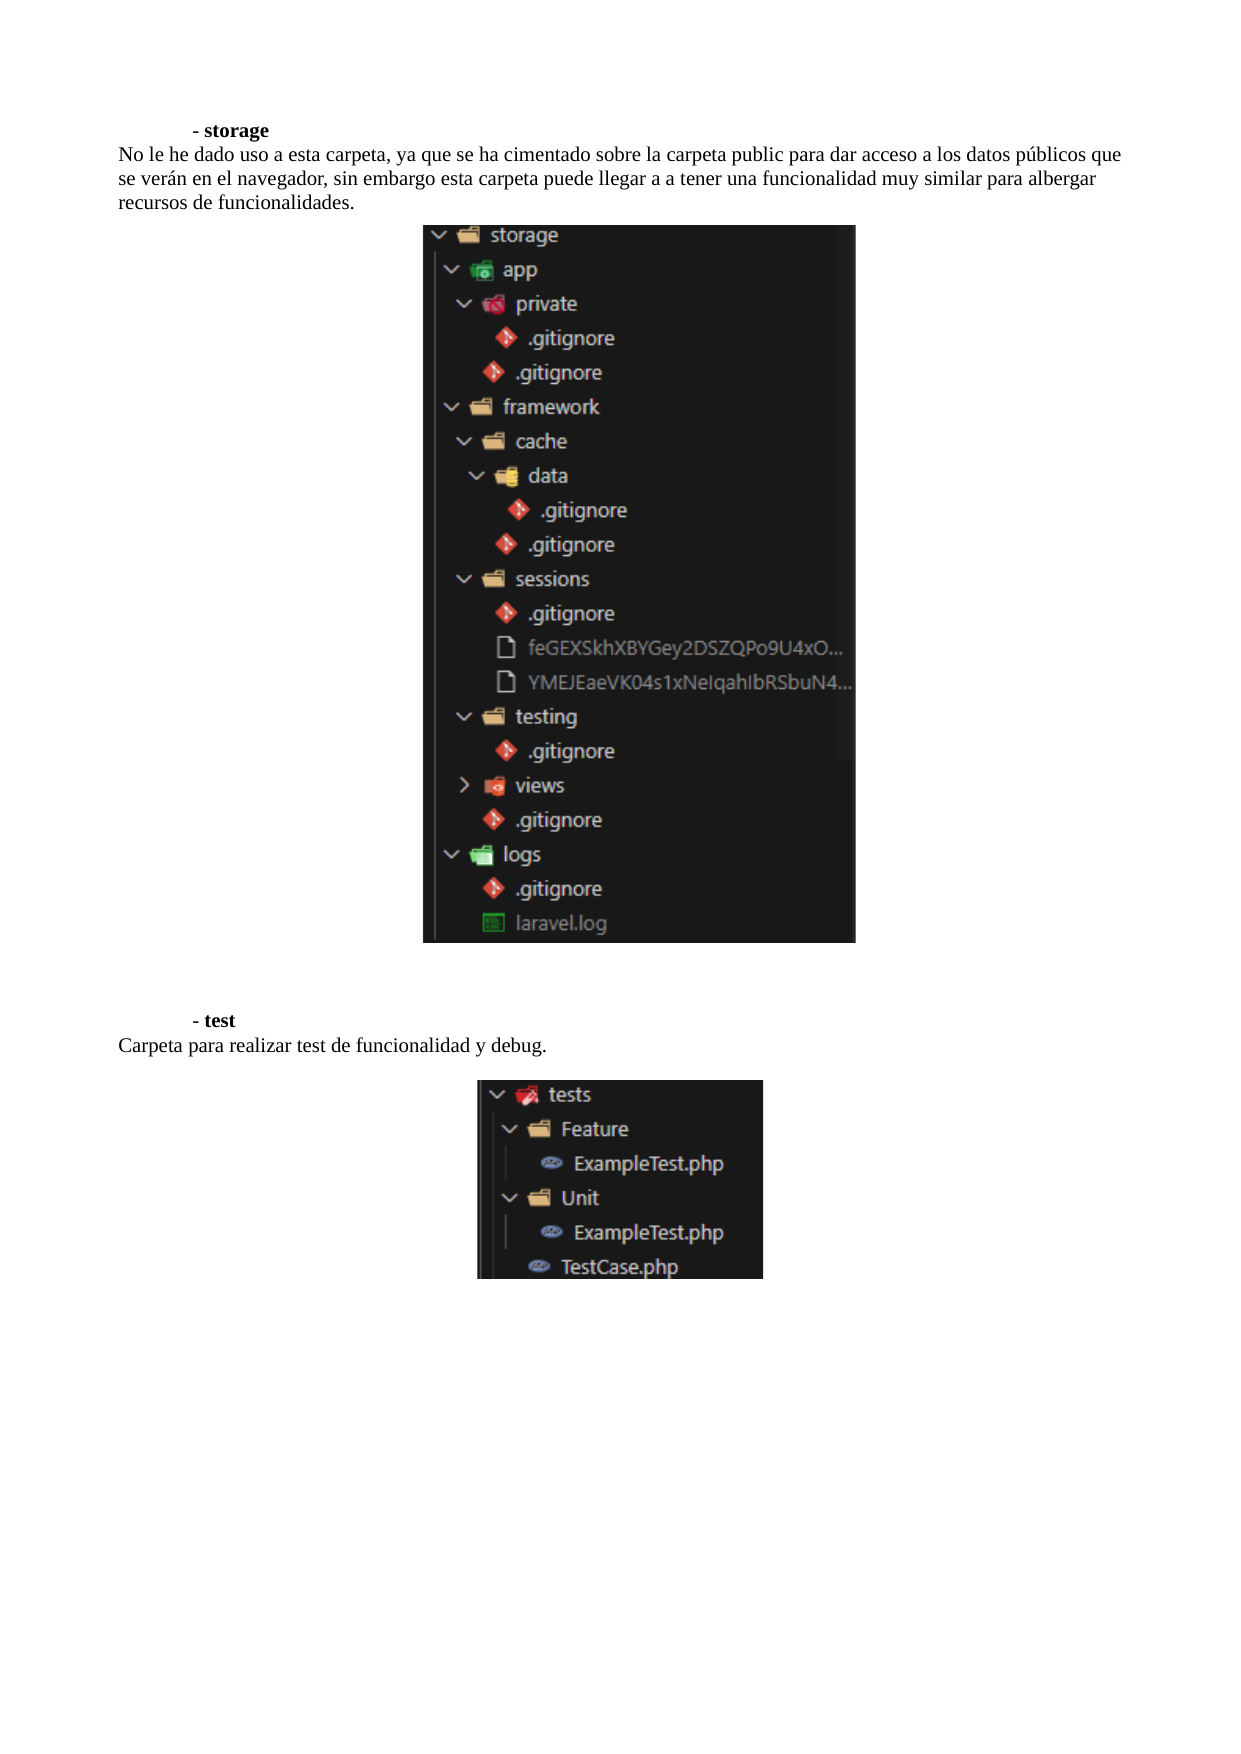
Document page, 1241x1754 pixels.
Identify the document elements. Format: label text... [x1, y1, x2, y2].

text No le he dado uso a esta carpeta, ya que se ha cimentado sobre la carpeta public para dar acceso a los datos públicos que se verán en el navegador, sin embargo esta carpeta puede llegar a a tener una funcionalidad muy similar para albergar recursos de funcionalidades. [118, 142, 1122, 311]
text - storage [118, 118, 1122, 142]
picture [477, 1080, 764, 1279]
text - test [118, 1008, 1122, 1032]
text Carpeta para realizar test de funcionalidad y debug. [118, 1032, 1122, 1057]
picture [422, 225, 856, 943]
